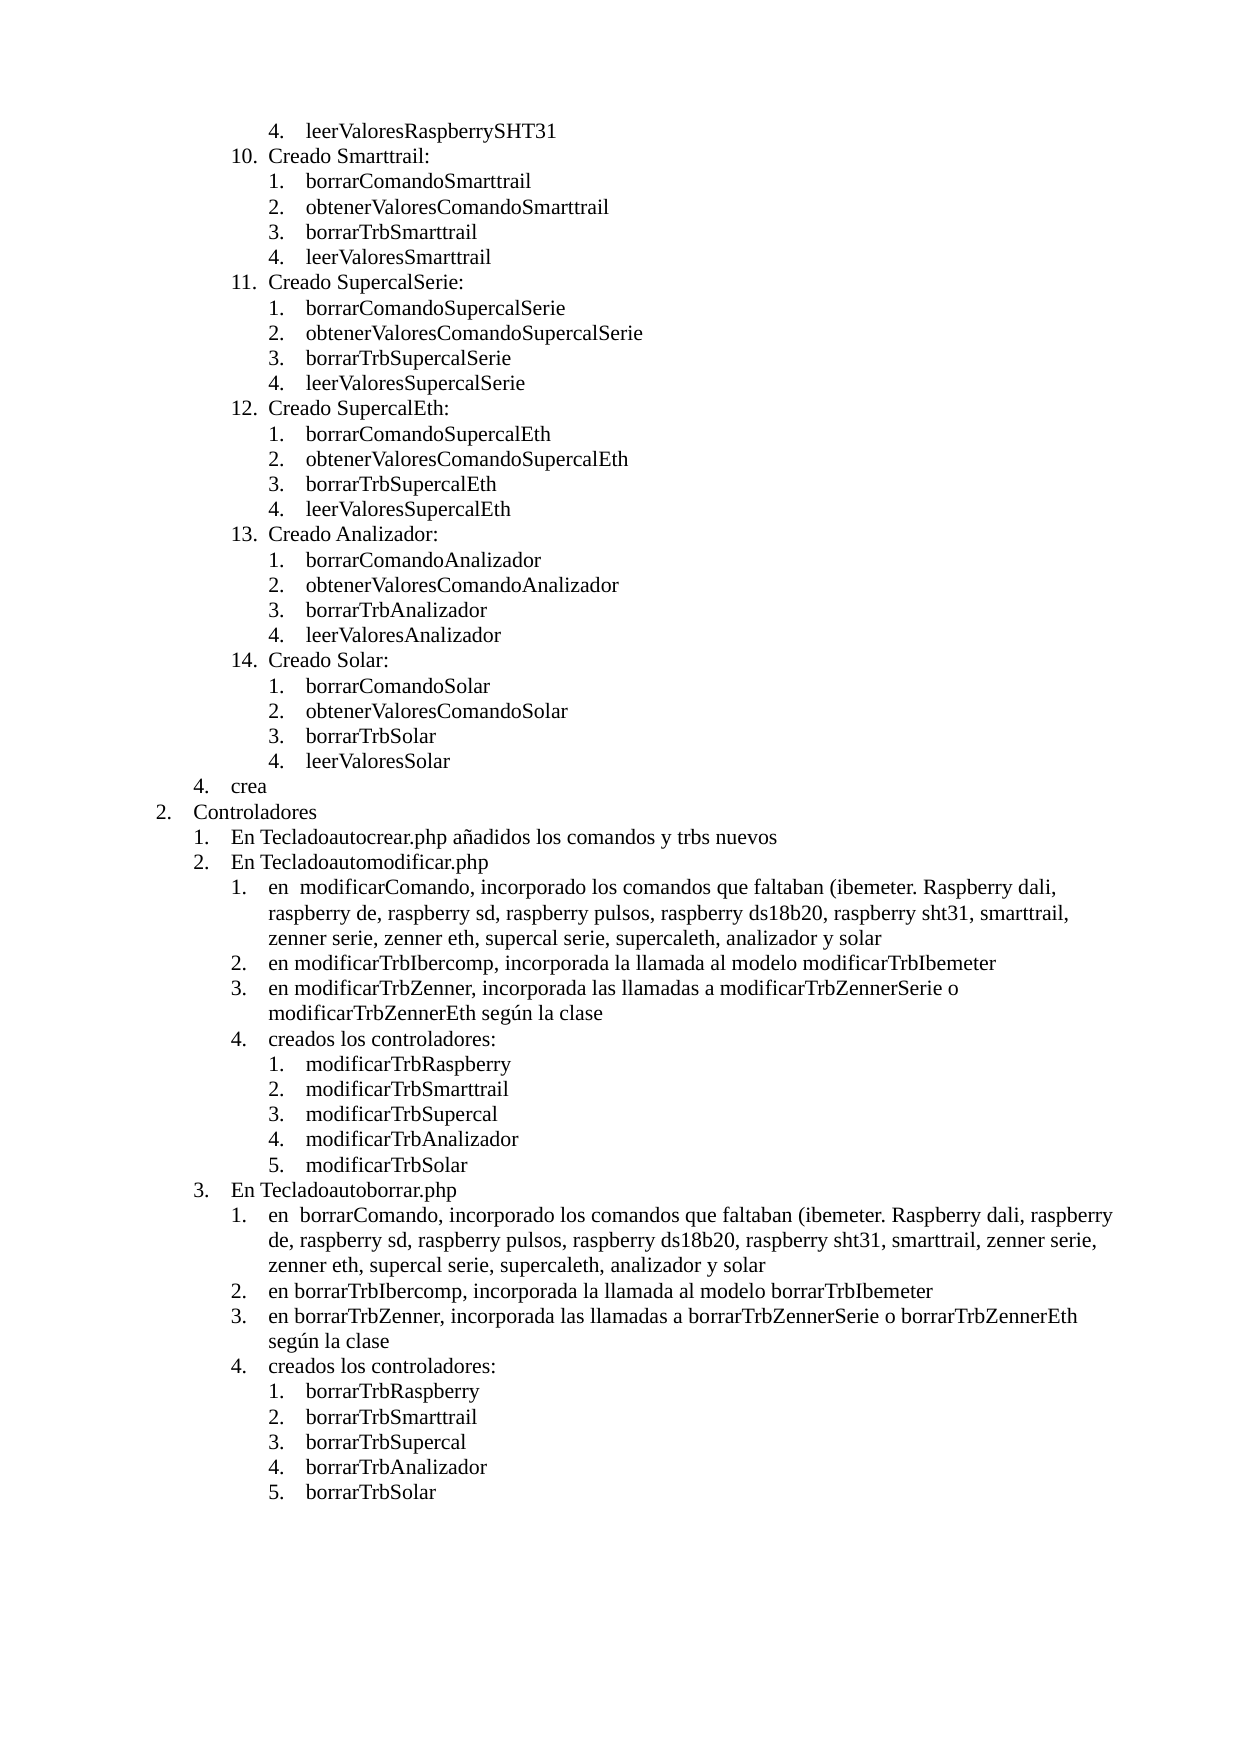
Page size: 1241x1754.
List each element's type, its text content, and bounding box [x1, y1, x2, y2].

list En Tecladoautomodificar.php [193, 849, 1122, 874]
list leerValoresAnalizador [268, 622, 1122, 647]
list borrarComandoSolar [268, 673, 1122, 698]
list borrarTrbSupercal [268, 1429, 1122, 1454]
list creados los controladores: [231, 1353, 1122, 1378]
list modificarTrbRaspberry [268, 1051, 1122, 1076]
list obtenerValoresComandoSmarttrail [268, 194, 1122, 219]
list En Tecladoautocrear.php añadidos los comandos y trbs nuevos [193, 824, 1122, 849]
list leerValoresSupercalEth [268, 496, 1122, 521]
list borrarTrbSmarttrail [268, 1404, 1122, 1429]
list leerValoresSolar [268, 748, 1122, 773]
list obtenerValoresComandoSolar [268, 698, 1122, 723]
list obtenerValoresComandoAnalizador [268, 572, 1122, 597]
list borrarComandoSupercalEth [268, 421, 1122, 446]
list modificarTrbSupercal [268, 1101, 1122, 1126]
list borrarComandoSmarttrail [268, 168, 1122, 194]
list borrarTrbSupercalSerie [268, 345, 1122, 370]
list en modificarComando, incorporado los comandos que faltaban (ibemeter. Raspberry dali, raspberry de, raspberry sd, raspberry pulsos, raspberry ds18b20, raspberry sht31, smarttrail, zenner serie, zenner eth, supercal serie, supercaleth, analizador y solar [231, 874, 1122, 950]
list leerValoresSupercalSerie [268, 370, 1122, 395]
list Creado Smarttrail: [231, 143, 1122, 168]
list borrarTrbSolar [268, 723, 1122, 748]
list creados los controladores: [231, 1026, 1122, 1051]
list borrarTrbRaspberry [268, 1378, 1122, 1404]
list crea [193, 773, 1122, 799]
list borrarComandoSupercalSerie [268, 294, 1122, 320]
list Creado SupercalSerie: [231, 269, 1122, 294]
list en modificarTrbIbercomp, incorporada la llamada al modelo modificarTrbIbemeter [231, 950, 1122, 975]
list leerValoresRaspberrySHT31 [268, 118, 1122, 143]
list obtenerValoresComandoSupercalSerie [268, 320, 1122, 345]
list borrarTrbAnalizador [268, 1454, 1122, 1479]
list en borrarTrbIbercomp, incorporada la llamada al modelo borrarTrbIbemeter [231, 1278, 1122, 1303]
list borrarTrbAnalizador [268, 597, 1122, 622]
list borrarTrbSupercalEth [268, 471, 1122, 496]
list Creado Solar: [231, 647, 1122, 673]
list modificarTrbAnalizador [268, 1126, 1122, 1152]
list borrarComandoAnalizador [268, 547, 1122, 572]
list leerValoresSmarttrail [268, 244, 1122, 269]
list en modificarTrbZenner, incorporada las llamadas a modificarTrbZennerSerie o modificarTrbZennerEth según la clase [231, 975, 1122, 1026]
list modificarTrbSolar [268, 1152, 1122, 1177]
list en borrarTrbZenner, incorporada las llamadas a borrarTrbZennerSerie o borrarTrbZennerEth según la clase [231, 1303, 1122, 1353]
list Creado SupercalEth: [231, 395, 1122, 421]
list modificarTrbSmarttrail [268, 1076, 1122, 1101]
list Controladores [156, 799, 1122, 824]
list En Tecladoautoborrar.php [193, 1177, 1122, 1202]
list en borrarComando, incorporado los comandos que faltaban (ibemeter. Raspberry dali, raspberry de, raspberry sd, raspberry pulsos, raspberry ds18b20, raspberry sht31, smarttrail, zenner serie, zenner eth, supercal serie, supercaleth, analizador y solar [231, 1202, 1122, 1278]
list borrarTrbSmarttrail [268, 219, 1122, 244]
list obtenerValoresComandoSupercalEth [268, 446, 1122, 471]
list Creado Analizador: [231, 521, 1122, 547]
list borrarTrbSolar [268, 1479, 1122, 1504]
